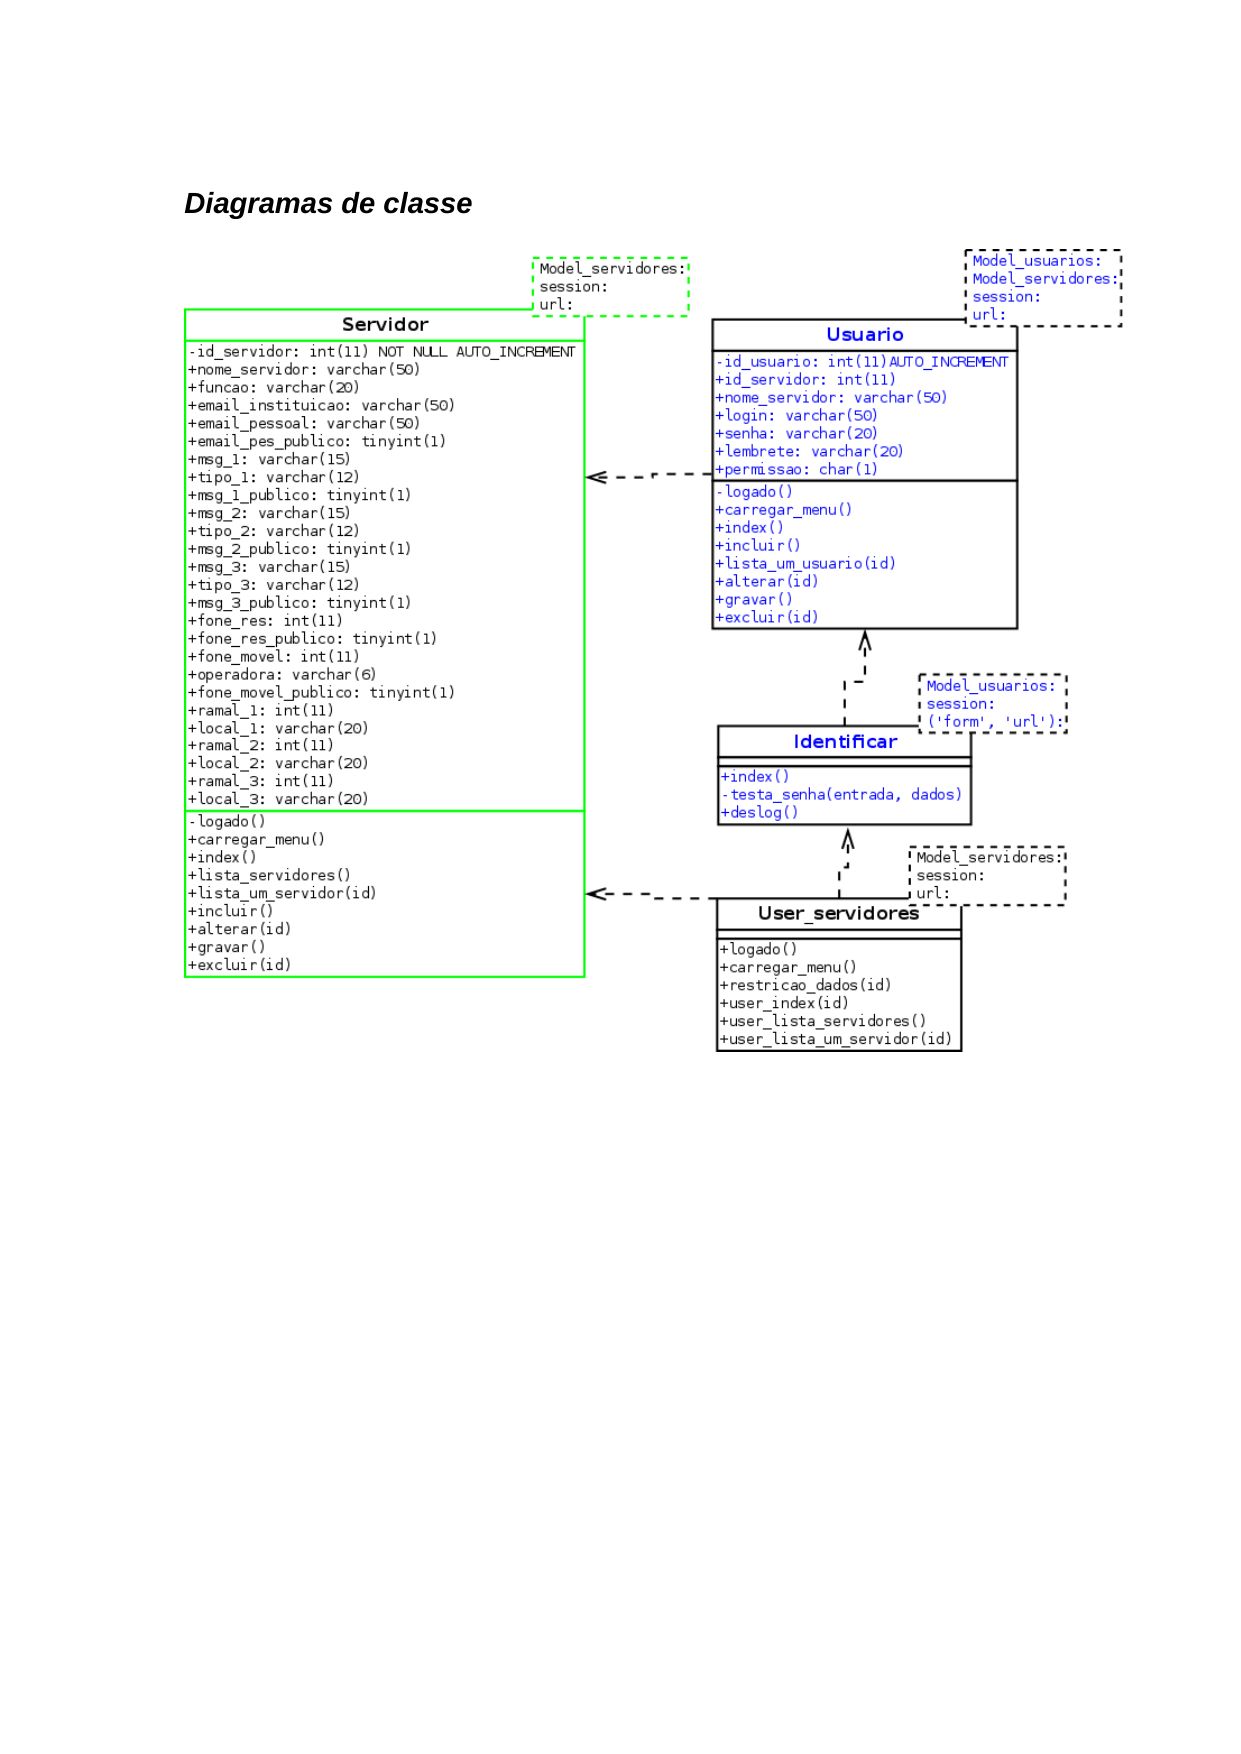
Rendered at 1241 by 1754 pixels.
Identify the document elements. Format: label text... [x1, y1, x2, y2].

subtitle Diagramas de classe [184, 186, 1123, 220]
picture [184, 249, 1123, 1052]
